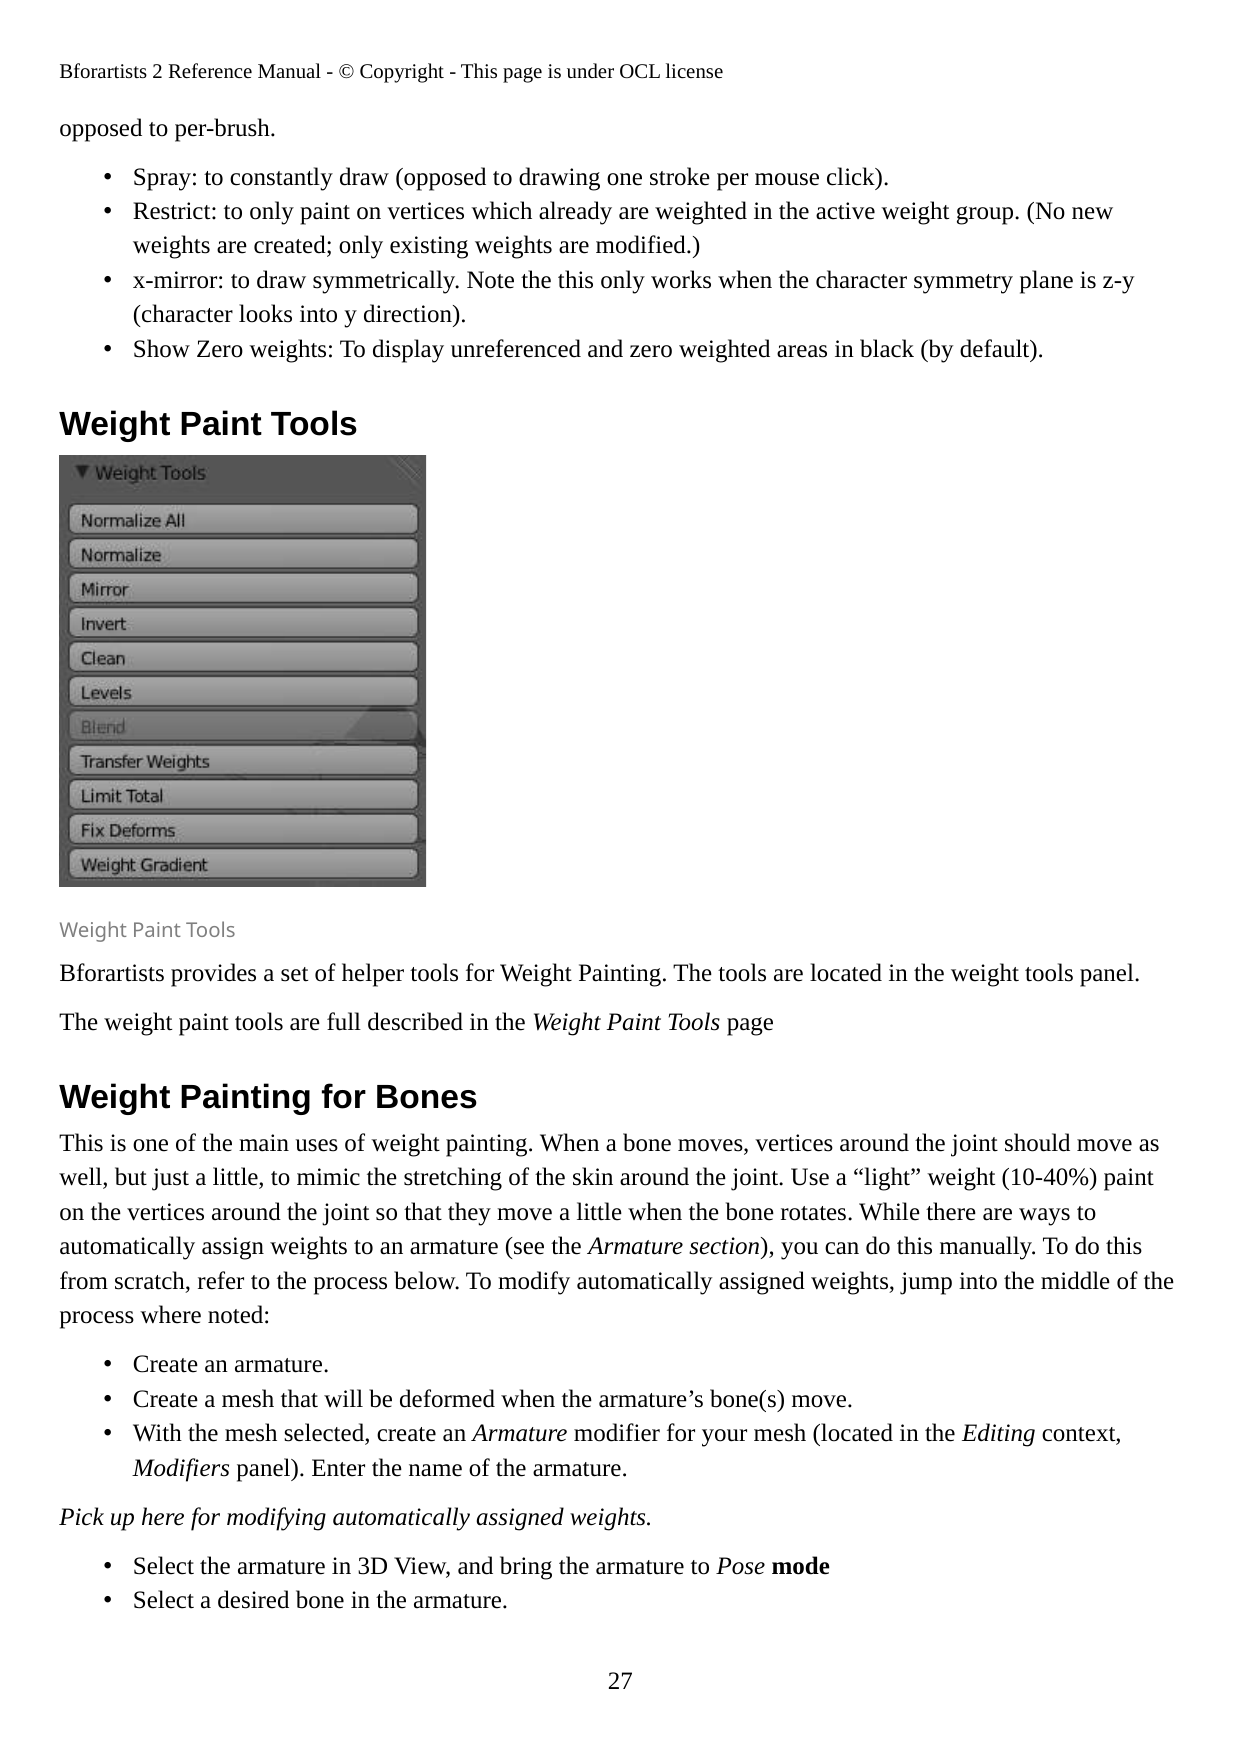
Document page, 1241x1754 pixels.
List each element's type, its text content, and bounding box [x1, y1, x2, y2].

text This is one of the main uses of weight painting. When a bone moves, vertices around the joint should move as well, but just a little, to mimic the stretching of the skin around the joint. Use a “light” weight (10-40%) paint on the vertices around the joint so that they move a little when the bone rotates. While there are ways to automatically assign weights to an armature (see the Armature section), you can do this manually. To do this from scratch, refer to the process below. To modify automatically assigned weights, jump into the middle of the process where noted: [59, 1128, 1181, 1329]
list Select a desired bone in the armature. [103, 1585, 1181, 1614]
list Show Zero weights: To display unreferenced and zero weighted areas in black (by default). [103, 334, 1181, 363]
text Weight Paint Tools [59, 912, 1181, 943]
list Spray: to constantly draw (opposed to drawing one stroke per mouse click). [103, 162, 1181, 190]
text opposed to per-brush. [59, 113, 1181, 141]
text The weight paint tools are full described in the Weight Paint Tools page [59, 1007, 1181, 1036]
list With the mesh selected, create an Armature modifier for your mesh (located in the Editing context, Modifiers panel). Enter the name of the armature. [103, 1418, 1181, 1482]
list Create an armature. [103, 1349, 1181, 1378]
subtitle Weight Painting for Bones [59, 1077, 1181, 1115]
picture [59, 455, 427, 887]
subtitle Weight Paint Tools [59, 404, 1181, 443]
list Create a mesh that will be deformed when the armature’s bone(s) move. [103, 1384, 1181, 1413]
list x-mirror: to draw symmetrically. Note the this only works when the character symmetry plane is z-y (character looks into y direction). [103, 265, 1181, 328]
text Pick up here for modifying automatically assigned weights. [59, 1502, 1181, 1531]
list Select the armature in 3D View, and bring the armature to Pose mode [103, 1551, 1181, 1580]
list Restrict: to only paint on vertices which already are weighted in the active weight group. (No new weights are created; only existing weights are modified.) [103, 196, 1181, 259]
text Bforartists provides a set of helper tools for Weight Painting. The tools are located in the weight tools panel. [59, 958, 1181, 987]
